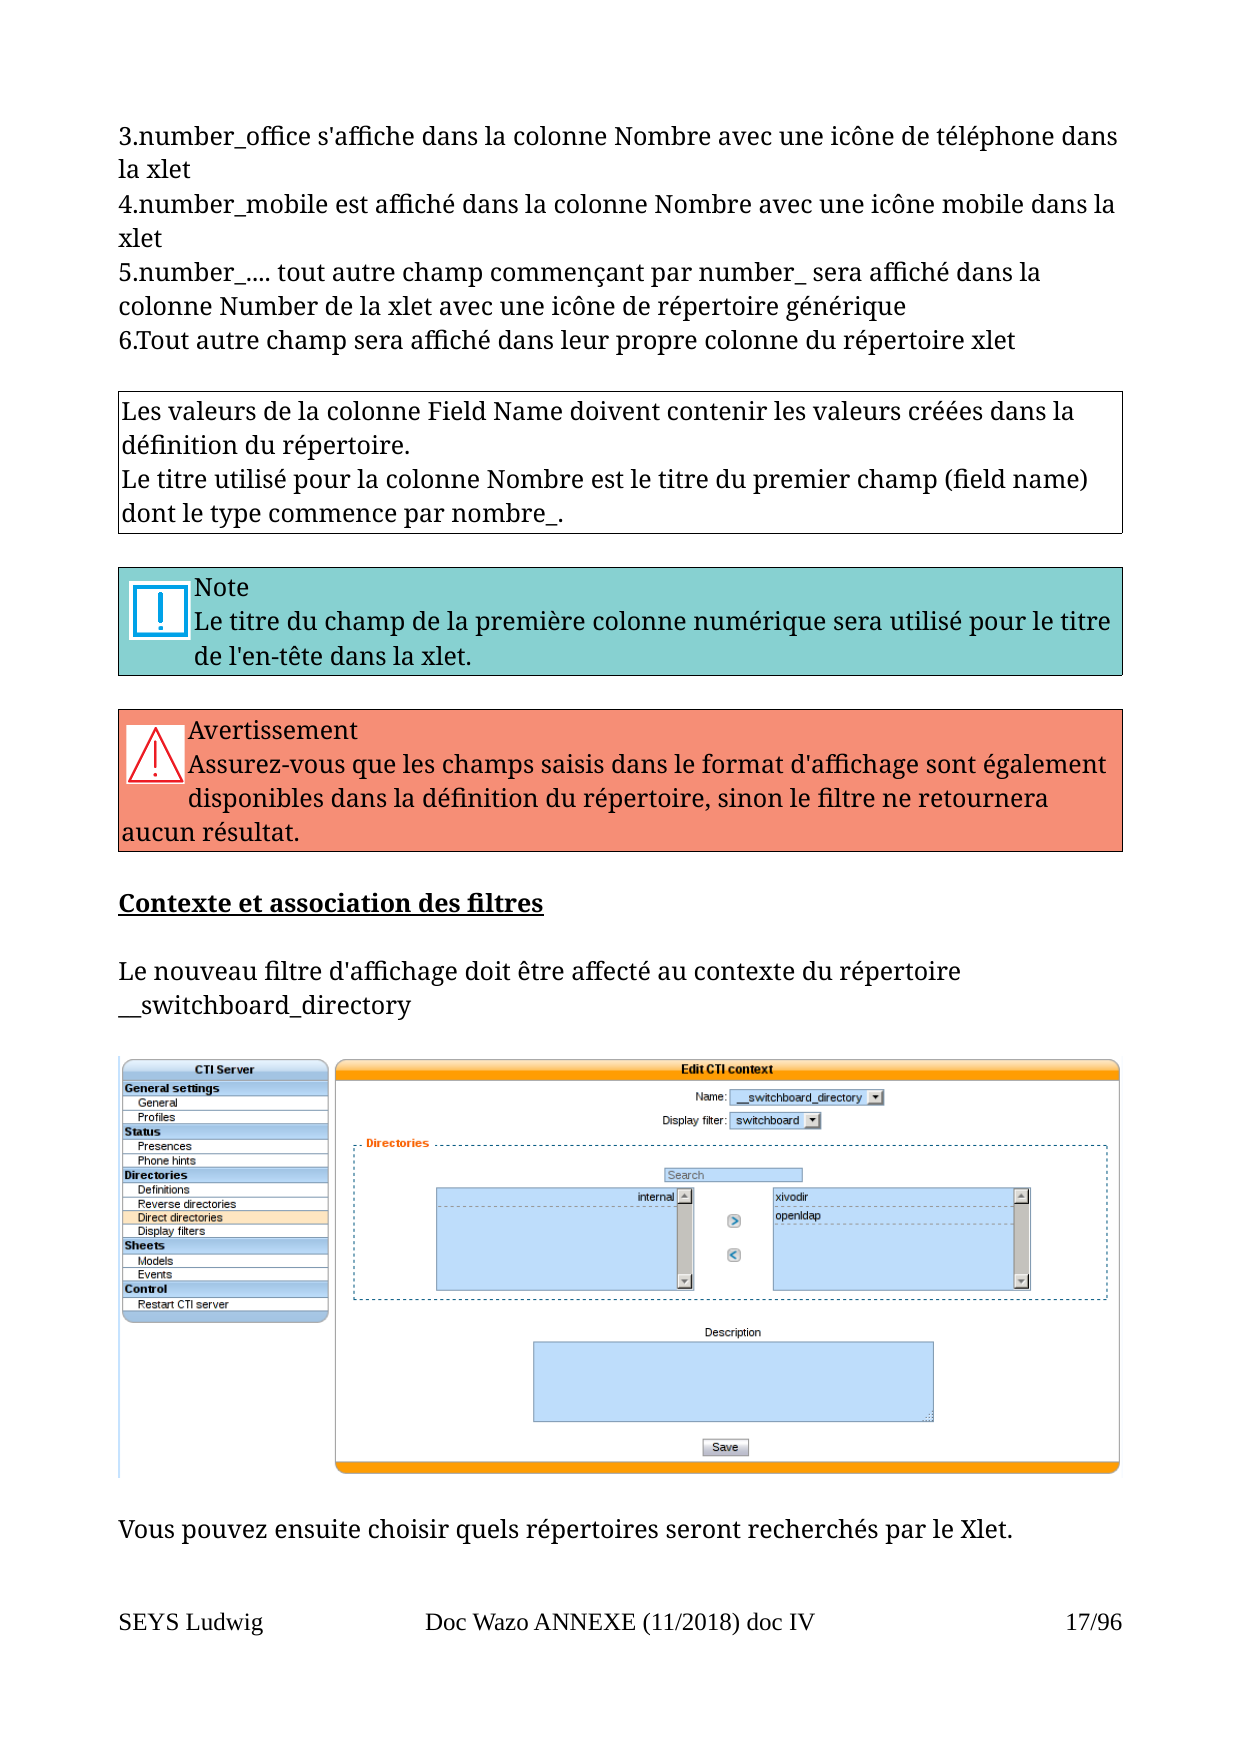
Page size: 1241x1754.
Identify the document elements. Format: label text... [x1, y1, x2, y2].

text Vous pouvez ensuite choisir quels répertoires seront recherchés par le Xlet. [118, 1512, 1122, 1546]
text 3.number_office s'affiche dans la colonne Nombre avec une icône de téléphone dans la xlet [118, 118, 1122, 186]
text 6.Tout autre champ sera affiché dans leur propre colonne du répertoire xlet [118, 322, 1122, 357]
text Le titre utilisé pour la colonne Nombre est le titre du premier champ (field name) dont le type commence par nombre_. [119, 459, 1122, 533]
text Les valeurs de la colonne Field Name doivent contenir les valeurs créées dans la définition du répertoire. [119, 392, 1122, 459]
picture [129, 581, 191, 640]
picture [118, 1056, 1123, 1478]
text Le titre du champ de la première colonne numérique sera utilisé pour le titre de l'en-tête dans la xlet. [119, 601, 1122, 675]
text Note [119, 568, 1122, 601]
picture [126, 725, 185, 784]
text 5.number_.... tout autre champ commençant par number_ sera affiché dans la colonne Number de la xlet avec une icône de répertoire générique [118, 254, 1122, 322]
text Avertissement [119, 710, 1122, 743]
text Le nouveau filtre d'affichage doit être affecté au contexte du répertoire __switchboard_directory [118, 954, 1122, 1022]
text Assurez-vous que les champs saisis dans le format d'affichage sont également disponibles dans la définition du répertoire, sinon le filtre ne retournera aucun résultat. [119, 743, 1122, 851]
text 4.number_mobile est affiché dans la colonne Nombre avec une icône mobile dans la xlet [118, 186, 1122, 254]
text Contexte et association des filtres [118, 886, 1122, 920]
